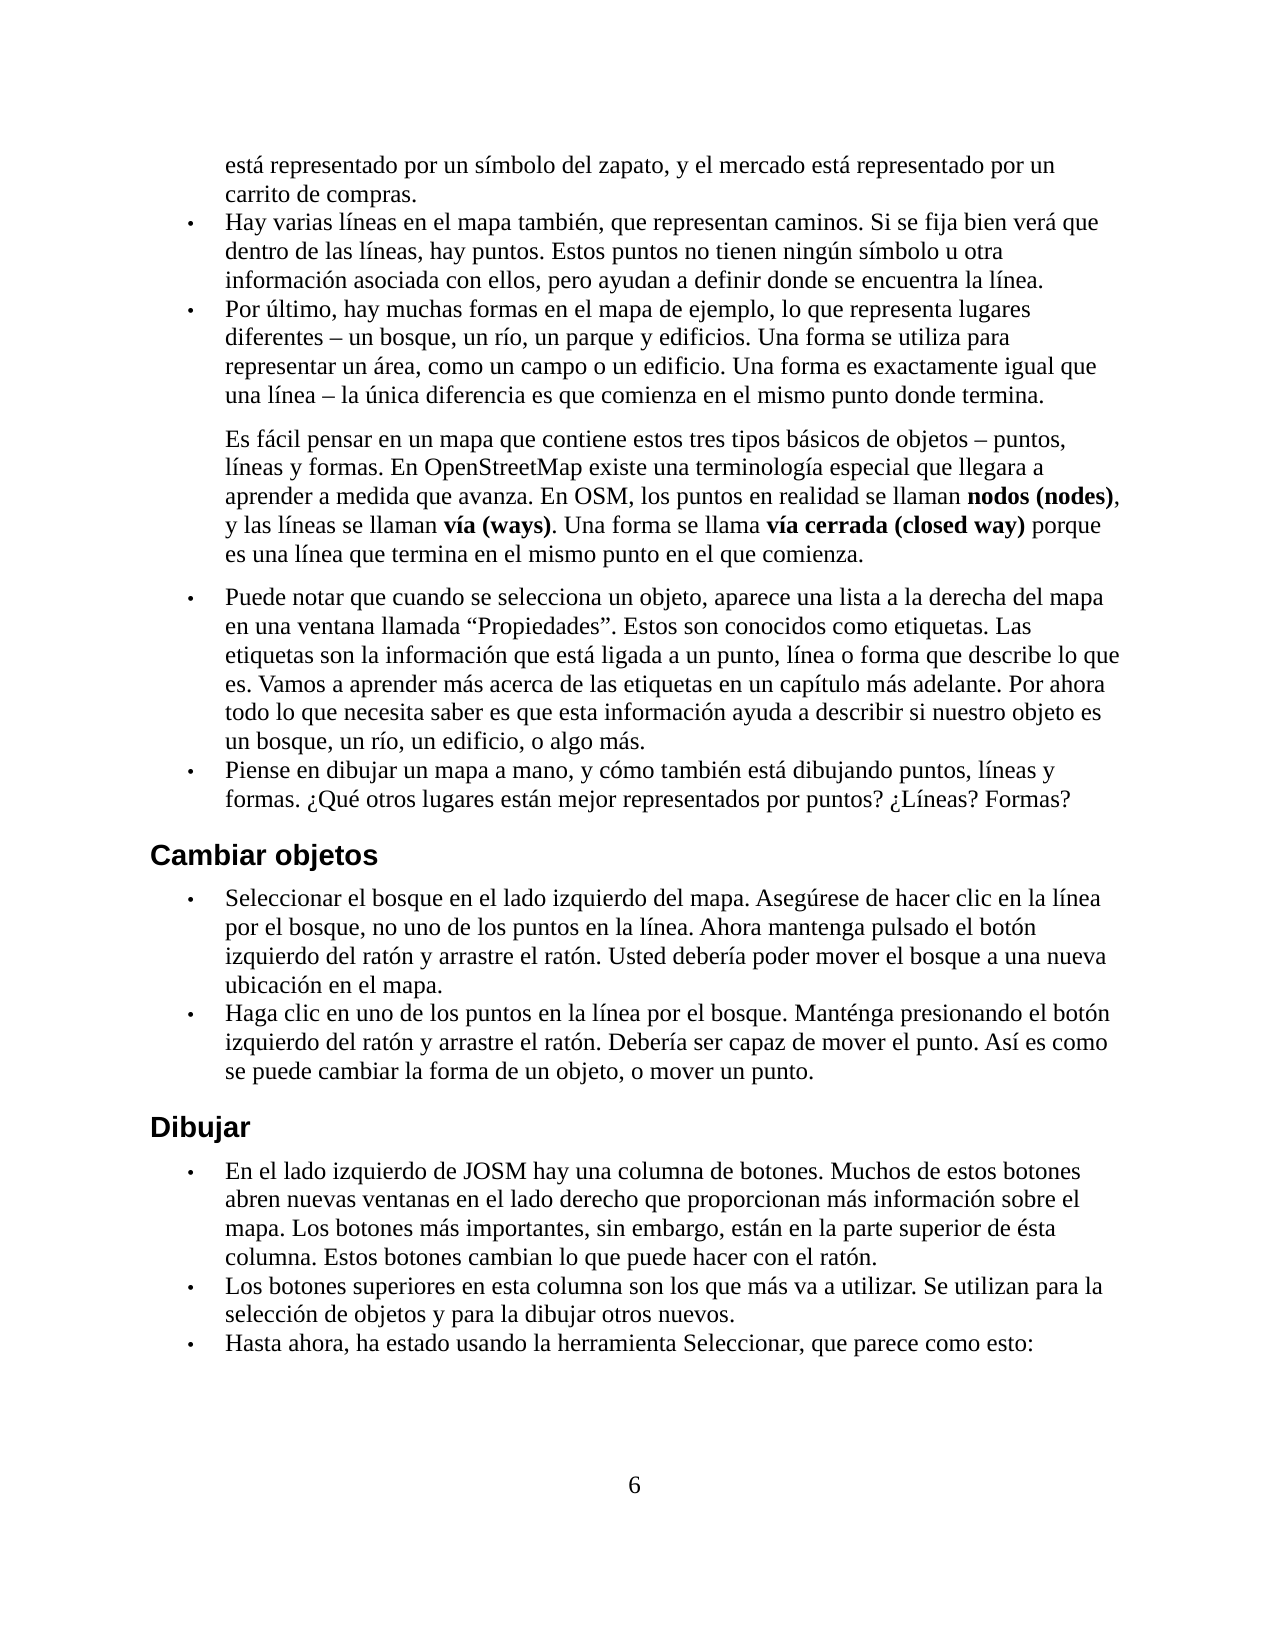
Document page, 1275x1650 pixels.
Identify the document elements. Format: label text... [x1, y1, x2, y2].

list Por último, hay muchas formas en el mapa de ejemplo, lo que representa lugares diferentes – un bosque, un río, un parque y edificios. Una forma se utiliza para representar un área, como un campo o un edificio. Una forma es exactamente igual que una línea – la única diferencia es que comienza en el mismo punto donde termina. [187, 294, 1125, 409]
list Hay varias líneas en el mapa también, que representan caminos. Si se fija bien verá que dentro de las líneas, hay puntos. Estos puntos no tienen ningún símbolo u otra información asociada con ellos, pero ayudan a definir donde se encuentra la línea. [187, 207, 1125, 294]
list Hasta ahora, ha estado usando la herramienta Seleccionar, que parece como esto: [187, 1328, 1125, 1357]
list Haga clic en uno de los puntos en la línea por el bosque. Manténga presionando el botón izquierdo del ratón y arrastre el ratón. Debería ser capaz de mover el punto. Así es como se puede cambiar la forma de un objeto, o mover un punto. [187, 998, 1125, 1085]
list Piense en dibujar un mapa a mano, y cómo también está dibujando puntos, líneas y formas. ¿Qué otros lugares están mejor representados por puntos? ¿Líneas? Formas? [187, 755, 1125, 812]
subtitle Cambiar objetos [150, 837, 1125, 871]
list Los botones superiores en esta columna son los que más va a utilizar. Se utilizan para la selección de objetos y para la dibujar otros nuevos. [187, 1271, 1125, 1328]
text Es fácil pensar en un mapa que contiene estos tres tipos básicos de objetos – puntos, líneas y formas. En OpenStreetMap existe una terminología especial que llegara a aprender a medida que avanza. En OSM, los puntos en realidad se llaman nodos (nodes), y las líneas se llaman vía (ways). Una forma se llama vía cerrada (closed way) porque es una línea que termina en el mismo punto en el que comienza. [225, 424, 1125, 567]
subtitle Dibujar [150, 1110, 1125, 1143]
list En el lado izquierdo de JOSM hay una columna de botones. Muchos de estos botones abren nuevas ventanas en el lado derecho que proporcionan más información sobre el mapa. Los botones más importantes, sin embargo, están en la parte superior de ésta columna. Estos botones cambian lo que puede hacer con el ratón. [187, 1156, 1125, 1271]
list Puede notar que cuando se selecciona un objeto, aparece una lista a la derecha del mapa en una ventana llamada “Propiedades”. Estos son conocidos como etiquetas. Las etiquetas son la información que está ligada a un punto, línea o forma que describe lo que es. Vamos a aprender más acerca de las etiquetas en un capítulo más adelante. Por ahora todo lo que necesita saber es que esta información ayuda a describir si nuestro objeto es un bosque, un río, un edificio, o algo más. [187, 582, 1125, 755]
list está representado por un símbolo del zapato, y el mercado está representado por un carrito de compras. [187, 150, 1125, 207]
list Seleccionar el bosque en el lado izquierdo del mapa. Asegúrese de hacer clic en la línea por el bosque, no uno de los puntos en la línea. Ahora mantenga pulsado el botón izquierdo del ratón y arrastre el ratón. Usted debería poder mover el bosque a una nueva ubicación en el mapa. [187, 883, 1125, 998]
